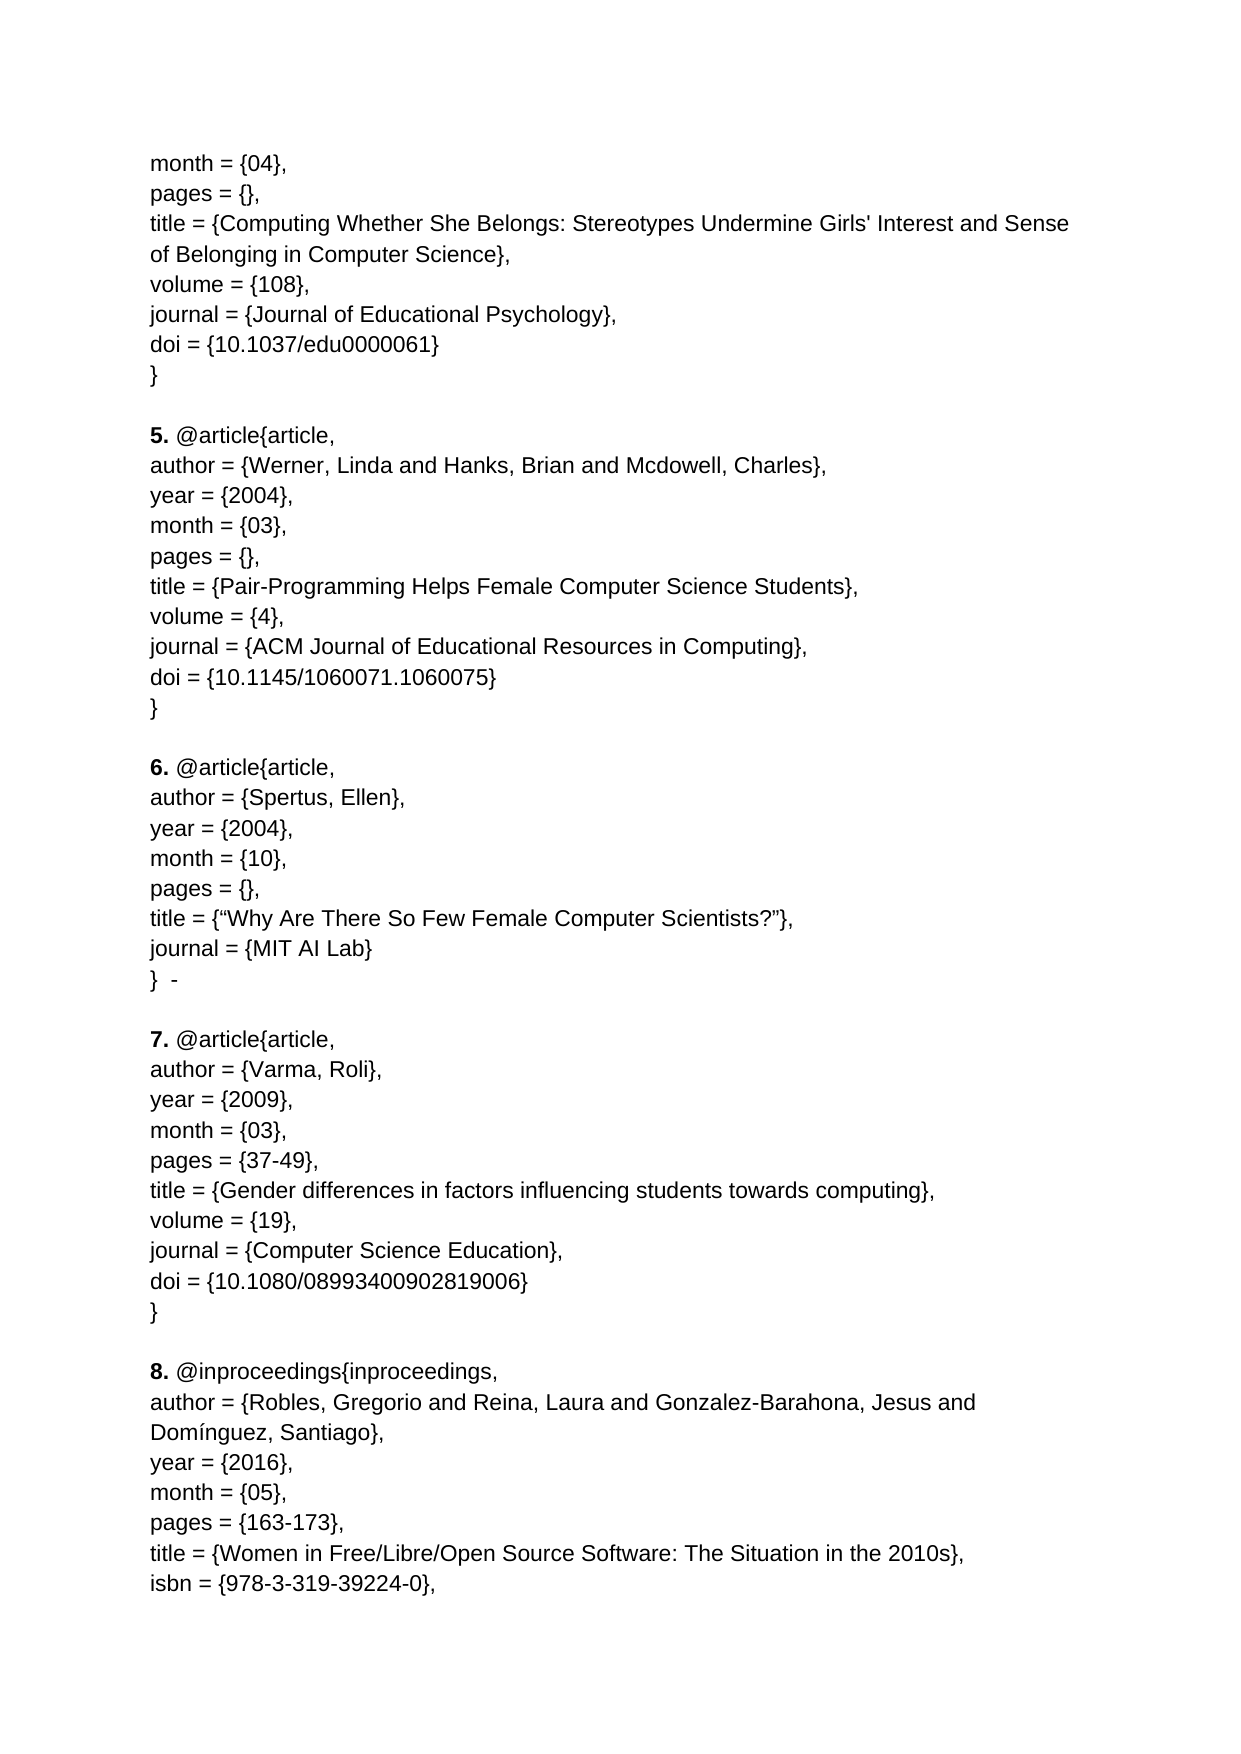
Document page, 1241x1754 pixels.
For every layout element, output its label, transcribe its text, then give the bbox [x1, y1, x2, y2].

text pages = {}, [150, 543, 1090, 569]
text journal = {Journal of Educational Psychology}, [150, 301, 1090, 327]
text doi = {10.1037/edu0000061} [150, 331, 1090, 358]
text month = {03}, [150, 512, 1090, 539]
text author = {Robles, Gregorio and Reina, Laura and Gonzalez-Barahona, Jesus and Domínguez, Santiago}, [150, 1388, 1090, 1445]
text volume = {19}, [150, 1207, 1090, 1234]
text doi = {10.1145/1060071.1060075} [150, 663, 1090, 690]
text author = {Spertus, Ellen}, [150, 784, 1090, 811]
text year = {2004}, [150, 482, 1090, 509]
text journal = {MIT AI Lab} [150, 935, 1090, 962]
text title = {Gender differences in factors influencing students towards computing}, [150, 1177, 1090, 1203]
text } [150, 694, 1090, 720]
text year = {2016}, [150, 1449, 1090, 1475]
text month = {03}, [150, 1117, 1090, 1143]
text journal = {ACM Journal of Educational Resources in Computing}, [150, 633, 1090, 660]
text 7. @article{article, [150, 1026, 1090, 1052]
text author = {Varma, Roli}, [150, 1056, 1090, 1083]
text author = {Werner, Linda and Hanks, Brian and Mcdowell, Charles}, [150, 452, 1090, 478]
text month = {04}, [150, 150, 1090, 176]
text volume = {4}, [150, 603, 1090, 629]
text title = {Women in Free/Libre/Open Source Software: The Situation in the 2010s}, [150, 1539, 1090, 1566]
text 8. @inproceedings{inproceedings, [150, 1358, 1090, 1385]
text pages = {}, [150, 180, 1090, 207]
text isbn = {978-3-319-39224-0}, [150, 1570, 1090, 1596]
text } - [150, 966, 1090, 992]
text year = {2004}, [150, 814, 1090, 841]
text pages = {}, [150, 875, 1090, 901]
text } [150, 361, 1090, 388]
text doi = {10.1080/08993400902819006} [150, 1268, 1090, 1294]
text title = {Pair-Programming Helps Female Computer Science Students}, [150, 573, 1090, 599]
text month = {05}, [150, 1479, 1090, 1506]
text volume = {108}, [150, 271, 1090, 297]
text } [150, 1298, 1090, 1324]
text month = {10}, [150, 845, 1090, 871]
text journal = {Computer Science Education}, [150, 1237, 1090, 1264]
text 5. @article{article, [150, 422, 1090, 448]
text year = {2009}, [150, 1086, 1090, 1113]
text title = {“Why Are There So Few Female Computer Scientists?”}, [150, 905, 1090, 932]
text pages = {163-173}, [150, 1509, 1090, 1536]
text pages = {37-49}, [150, 1147, 1090, 1173]
text title = {Computing Whether She Belongs: Stereotypes Undermine Girls' Interest and Sense of Belonging in Computer Science}, [150, 210, 1090, 267]
text 6. @article{article, [150, 754, 1090, 781]
